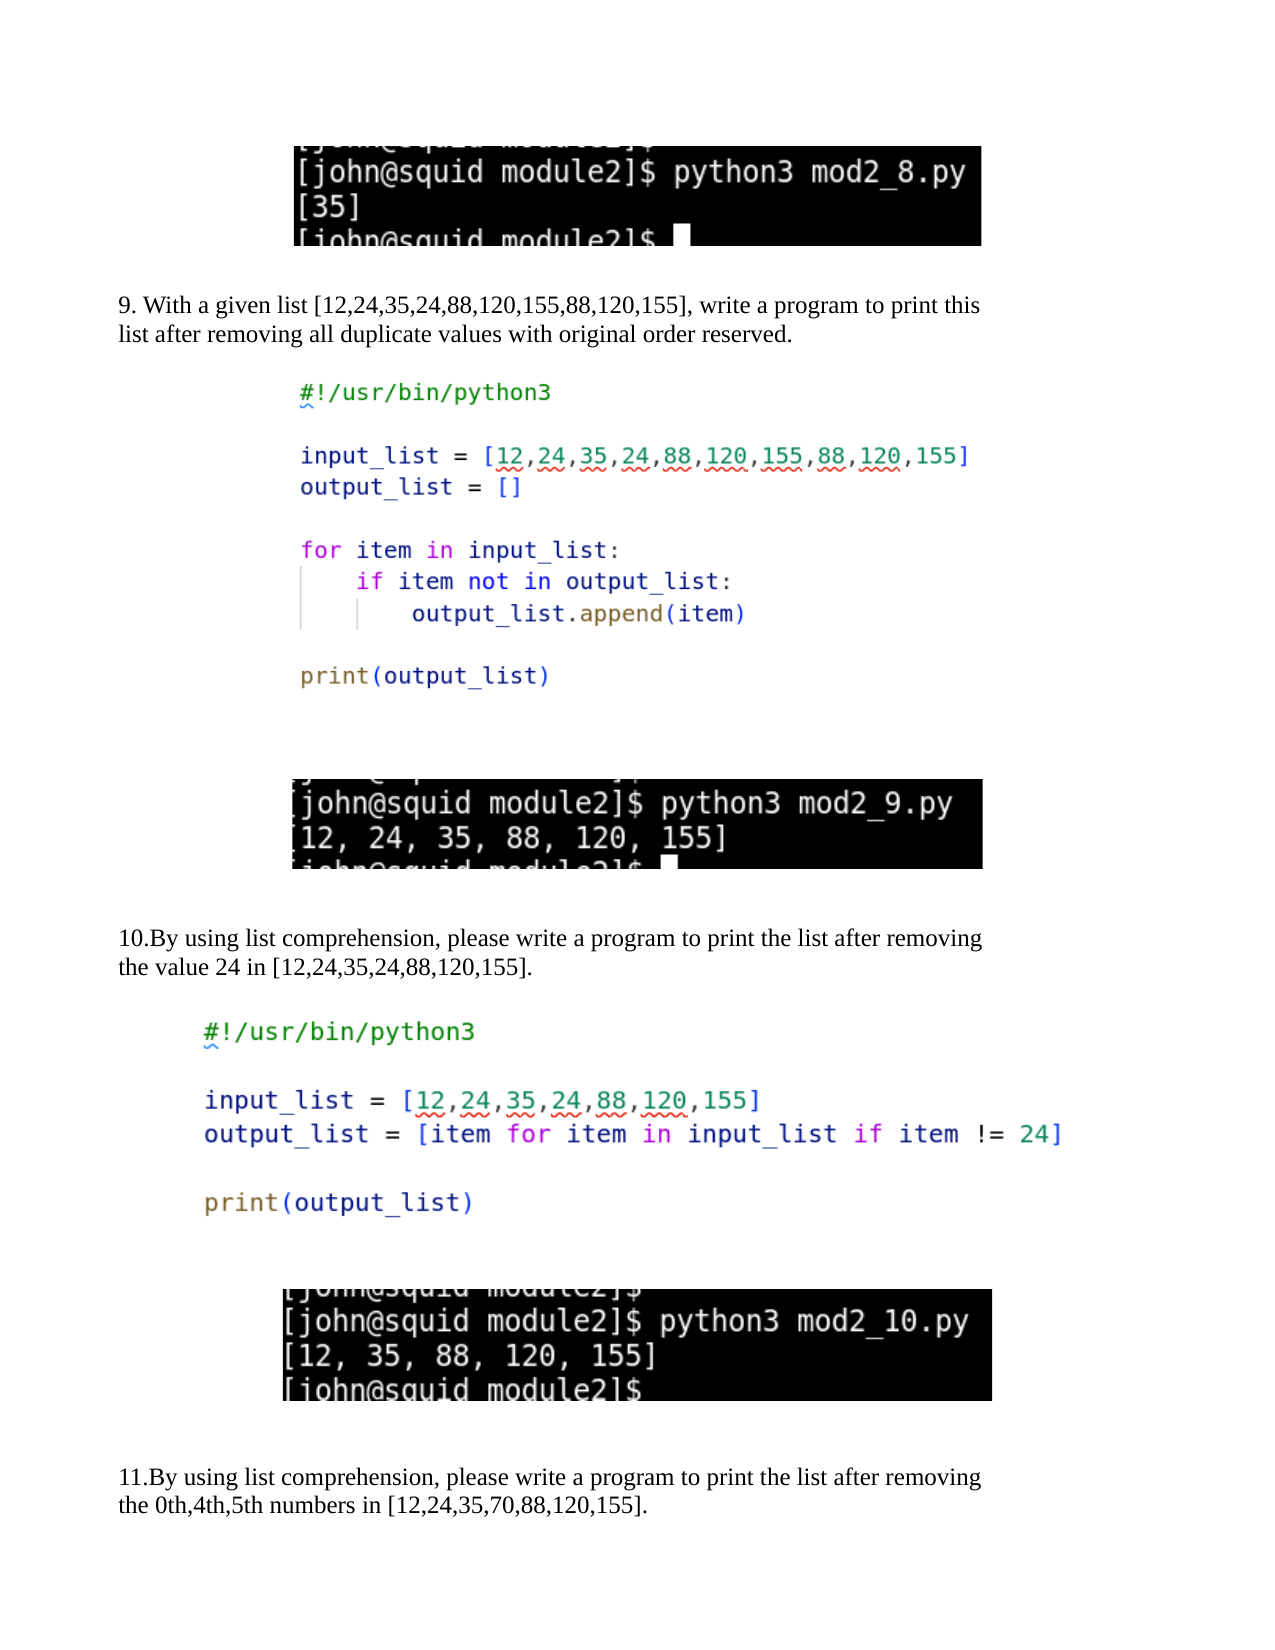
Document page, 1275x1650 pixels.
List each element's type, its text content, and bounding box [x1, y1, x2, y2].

picture [292, 779, 983, 869]
text the 0th,4th,5th numbers in [12,24,35,70,88,120,155]. [118, 1491, 1157, 1519]
text the value 24 in [12,24,35,24,88,120,155]. [118, 952, 1157, 981]
picture [184, 1009, 1091, 1261]
picture [285, 376, 990, 724]
text 10.By using list comprehension, please write a program to print the list after removing [118, 923, 1157, 952]
picture [293, 146, 982, 246]
text list after removing all duplicate values with original order reserved. [118, 319, 1157, 348]
picture [282, 1289, 993, 1401]
text 9. With a given list [12,24,35,24,88,120,155,88,120,155], write a program to print this [118, 291, 1157, 319]
text 11.By using list comprehension, please write a program to print the list after removing [118, 1462, 1157, 1491]
